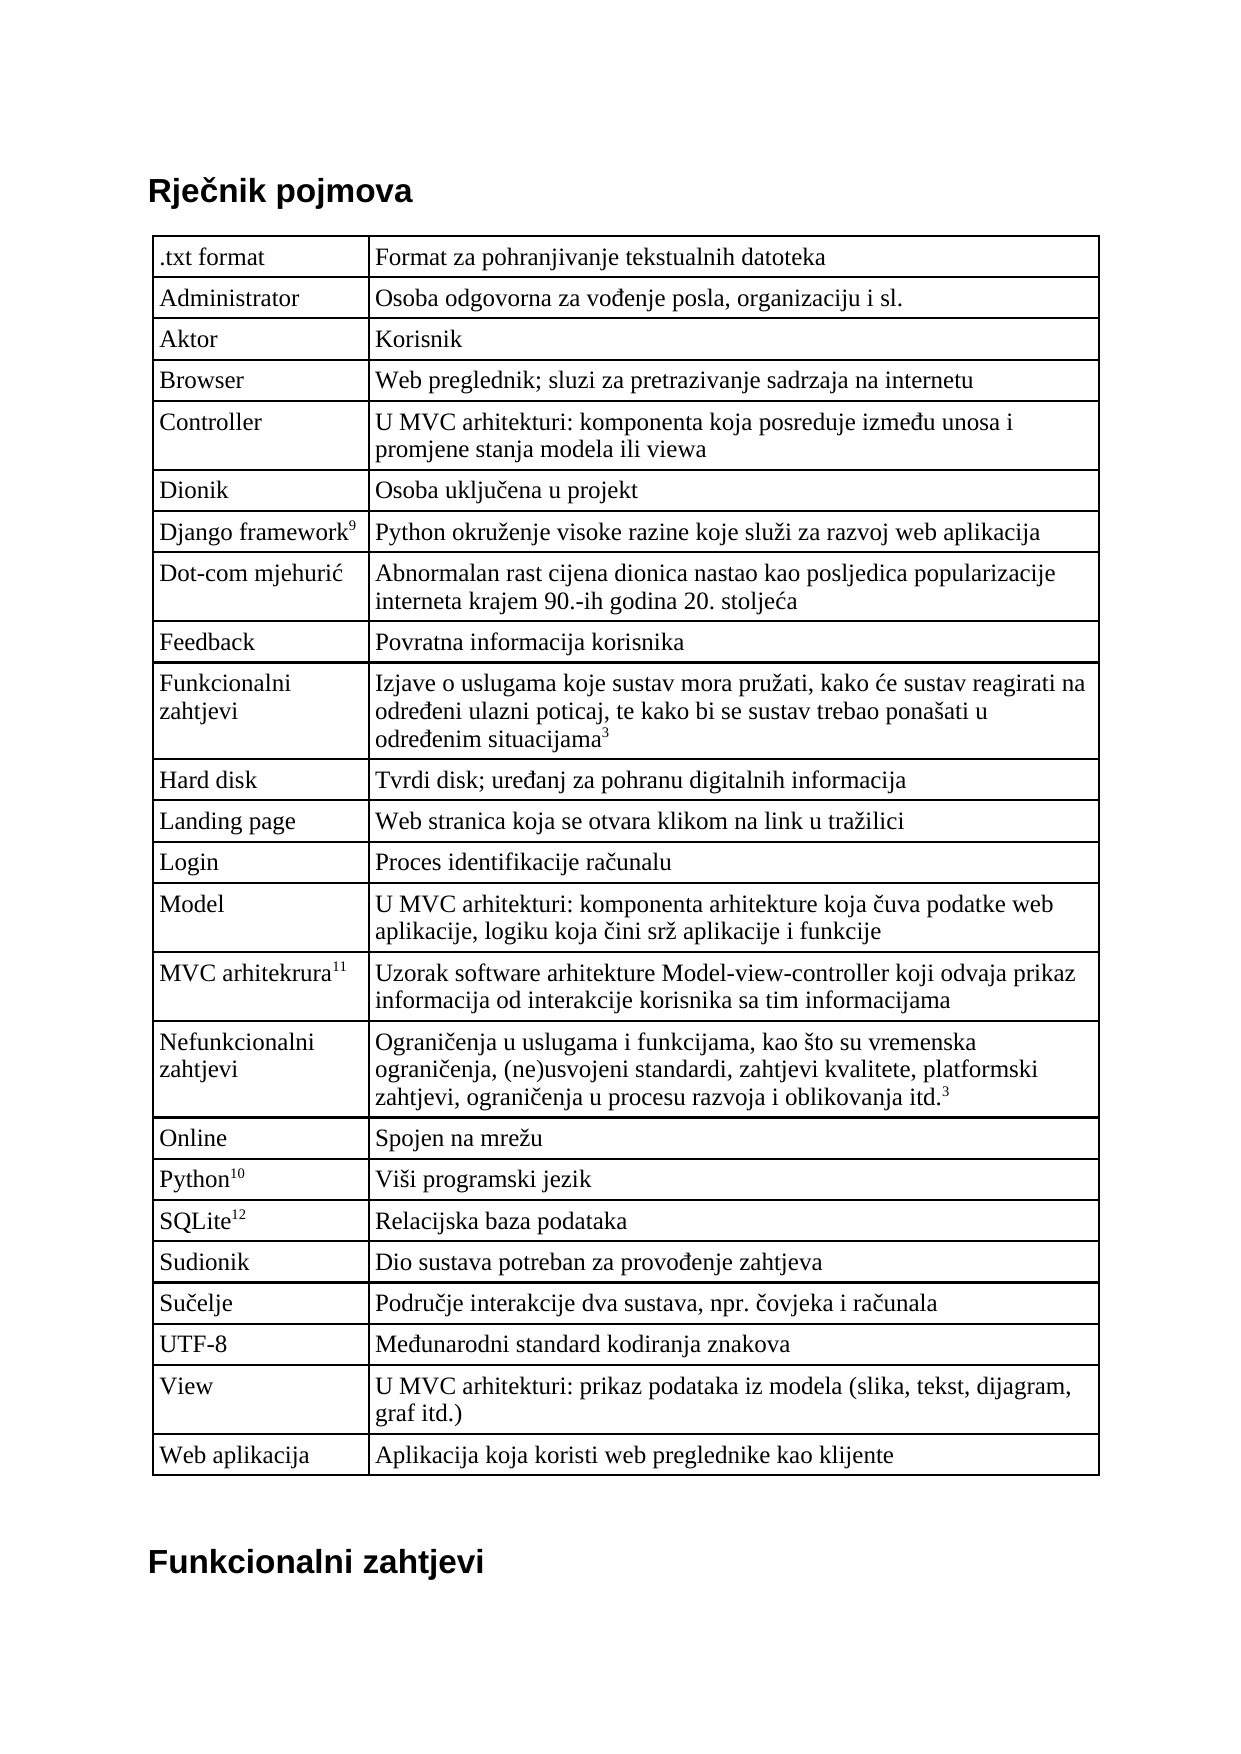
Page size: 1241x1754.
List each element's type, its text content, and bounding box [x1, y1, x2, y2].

table_cell Landing page [154, 801, 368, 841]
table_cell Uzorak software arhitekture Model-view-controller koji odvaja prikaz informacija od interakcije korisnika sa tim informacijama [370, 953, 1098, 1020]
table_cell Proces identifikacije računalu [370, 843, 1098, 882]
table_cell U MVC arhitekturi: komponenta arhitekture koja čuva podatke web aplikacije, logiku koja čini srž aplikacije i funkcije [370, 884, 1098, 951]
table_cell Python10 [154, 1160, 368, 1199]
table_cell Feedback [154, 622, 368, 661]
table_cell U MVC arhitekturi: komponenta koja posreduje između unosa i promjene stanja modela ili viewa [370, 402, 1098, 469]
table_cell Controller [154, 402, 368, 469]
table_cell Login [154, 843, 368, 882]
table_cell Osoba uključena u projekt [370, 471, 1098, 510]
table_cell Web preglednik; sluzi za pretrazivanje sadrzaja na internetu [370, 361, 1098, 400]
table_cell Online [154, 1119, 368, 1158]
table_cell Osoba odgovorna za vođenje posla, organizaciju i sl. [370, 278, 1098, 317]
table_cell UTF-8 [154, 1325, 368, 1364]
table_cell Ograničenja u uslugama i funkcijama, kao što su vremenska ograničenja, (ne)usvojeni standardi, zahtjevi kvalitete, platformski zahtjevi, ograničenja u procesu razvoja i oblikovanja itd.3 [370, 1022, 1098, 1116]
table_header .txt format [154, 237, 368, 276]
table_cell Sučelje [154, 1284, 368, 1323]
table_cell Tvrdi disk; uređanj za pohranu digitalnih informacija [370, 760, 1098, 799]
table_cell Korisnik [370, 319, 1098, 358]
subtitle Funkcionalni zahtjevi [148, 1543, 1093, 1580]
table_cell MVC arhitekrura11 [154, 953, 368, 1020]
table_cell Administrator [154, 278, 368, 317]
table_cell Django framework9 [154, 512, 368, 551]
table_cell Dot-com mjehurić [154, 553, 368, 620]
table_cell Viši programski jezik [370, 1160, 1098, 1199]
table_header Format za pohranjivanje tekstualnih datoteka [370, 237, 1098, 276]
table_cell Hard disk [154, 760, 368, 799]
table_cell Relacijska baza podataka [370, 1201, 1098, 1240]
subtitle Rječnik pojmova [148, 173, 1093, 210]
table_cell Nefunkcionalni zahtjevi [154, 1022, 368, 1116]
table_cell Browser [154, 361, 368, 400]
table_cell Aktor [154, 319, 368, 358]
table_cell Funkcionalni zahtjevi [154, 664, 368, 758]
table_cell Model [154, 884, 368, 951]
table_cell Povratna informacija korisnika [370, 622, 1098, 661]
table_cell Python okruženje visoke razine koje služi za razvoj web aplikacija [370, 512, 1098, 551]
table_cell Web aplikacija [154, 1435, 368, 1474]
table_cell Izjave o uslugama koje sustav mora pružati, kako će sustav reagirati na određeni ulazni poticaj, te kako bi se sustav trebao ponašati u određenim situacijama3 [370, 664, 1098, 758]
table_cell Abnormalan rast cijena dionica nastao kao posljedica popularizacije interneta krajem 90.-ih godina 20. stoljeća [370, 553, 1098, 620]
table_cell Međunarodni standard kodiranja znakova [370, 1325, 1098, 1364]
table_cell View [154, 1366, 368, 1433]
table_cell Web stranica koja se otvara klikom na link u tražilici [370, 801, 1098, 841]
table_cell U MVC arhitekturi: prikaz podataka iz modela (slika, tekst, dijagram, graf itd.) [370, 1366, 1098, 1433]
table_cell Područje interakcije dva sustava, npr. čovjeka i računala [370, 1284, 1098, 1323]
table_cell Aplikacija koja koristi web preglednike kao klijente [370, 1435, 1098, 1474]
table_cell Sudionik [154, 1242, 368, 1281]
table_cell SQLite12 [154, 1201, 368, 1240]
table_cell Dionik [154, 471, 368, 510]
table_cell Spojen na mrežu [370, 1119, 1098, 1158]
table_cell Dio sustava potreban za provođenje zahtjeva [370, 1242, 1098, 1281]
